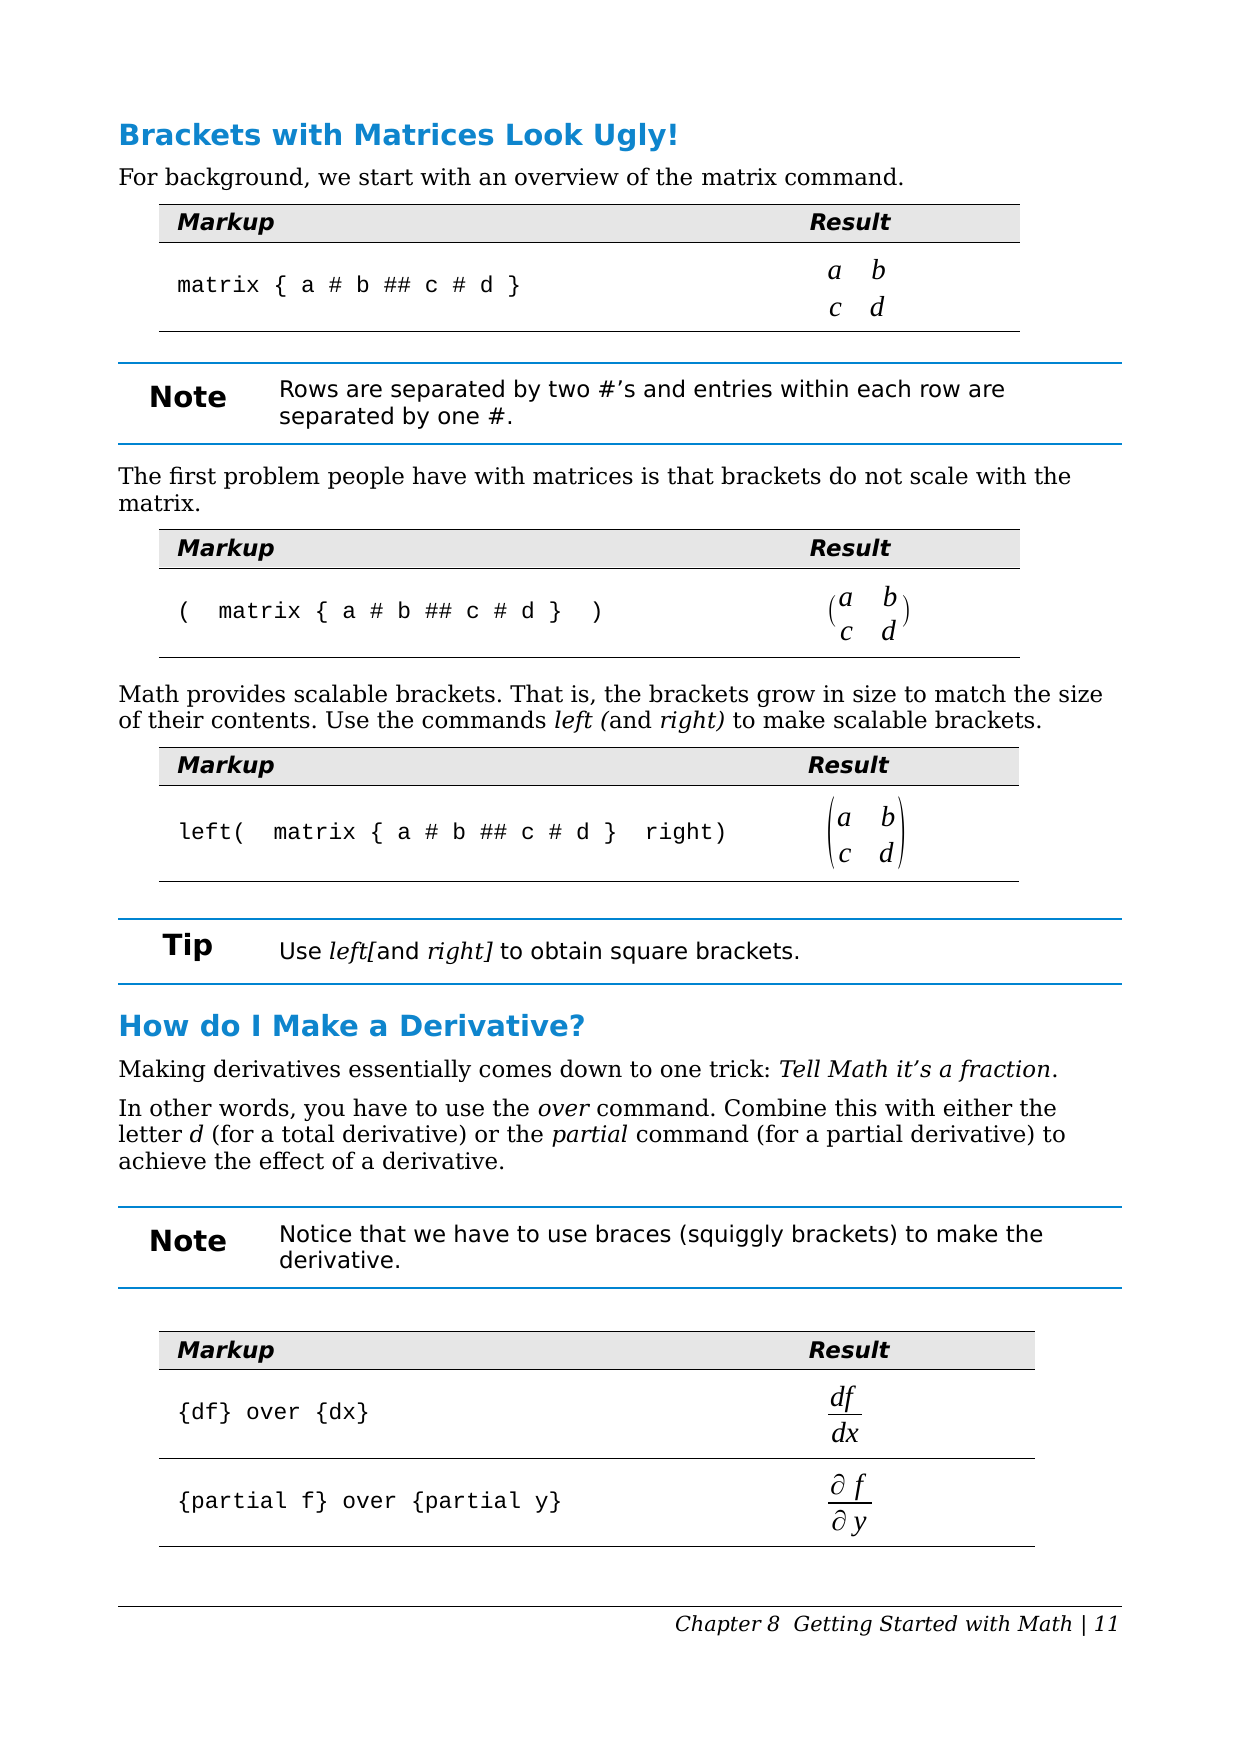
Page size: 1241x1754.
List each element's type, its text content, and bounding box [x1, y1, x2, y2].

table_header Notice that we have to use braces (squiggly brackets) to make the derivative. [258, 1208, 1122, 1287]
table_header Result [791, 530, 1020, 567]
table_cell [791, 1459, 1035, 1546]
table_cell {df} over {dx} [159, 1370, 791, 1458]
table_header Markup [159, 530, 791, 567]
table_header Result [791, 1332, 1035, 1369]
table_cell {partial f} over {partial y} [159, 1459, 791, 1546]
table_header Result [791, 205, 1020, 242]
table_cell [790, 786, 1019, 881]
subtitle How do I Make a Derivative? [118, 1009, 1122, 1043]
table_header Result [790, 748, 1019, 785]
table_cell matrix { a # b ## c # d } [159, 243, 791, 331]
subtitle Brackets with Matrices Look Ugly! [118, 118, 1122, 152]
table_header Markup [159, 748, 790, 785]
table_cell [791, 1370, 1035, 1458]
table_header Rows are separated by two #’s and entries within each row are separated by one #. [258, 364, 1122, 443]
table_header Note [118, 364, 257, 443]
text The first problem people have with matrices is that brackets do not scale with the matrix. [118, 463, 1122, 517]
text For background, we start with an overview of the matrix command. [118, 164, 1122, 191]
table_header Use left[and right] to obtain square brackets. [258, 920, 1122, 983]
text In other words, you have to use the over command. Combine this with either the letter d (for a total derivative) or the partial command (for a partial derivative) to achieve the effect of a derivative. [118, 1095, 1122, 1175]
text Math provides scalable brackets. That is, the brackets grow in size to match the size of their contents. Use the commands left (and right) to make scalable brackets. [118, 681, 1122, 734]
table_cell left( matrix { a # b ## c # d } right) [159, 786, 790, 881]
table_cell [791, 243, 1020, 331]
table_cell ( matrix { a # b ## c # d } ) [159, 569, 791, 657]
table_cell [791, 569, 1020, 657]
text Making derivatives essentially comes down to one trick: Tell Math it’s a fraction. [118, 1056, 1122, 1082]
table_header Markup [159, 1332, 791, 1369]
table_header Tip [118, 920, 257, 983]
table_header Note [118, 1208, 257, 1287]
table_header Markup [159, 205, 791, 242]
